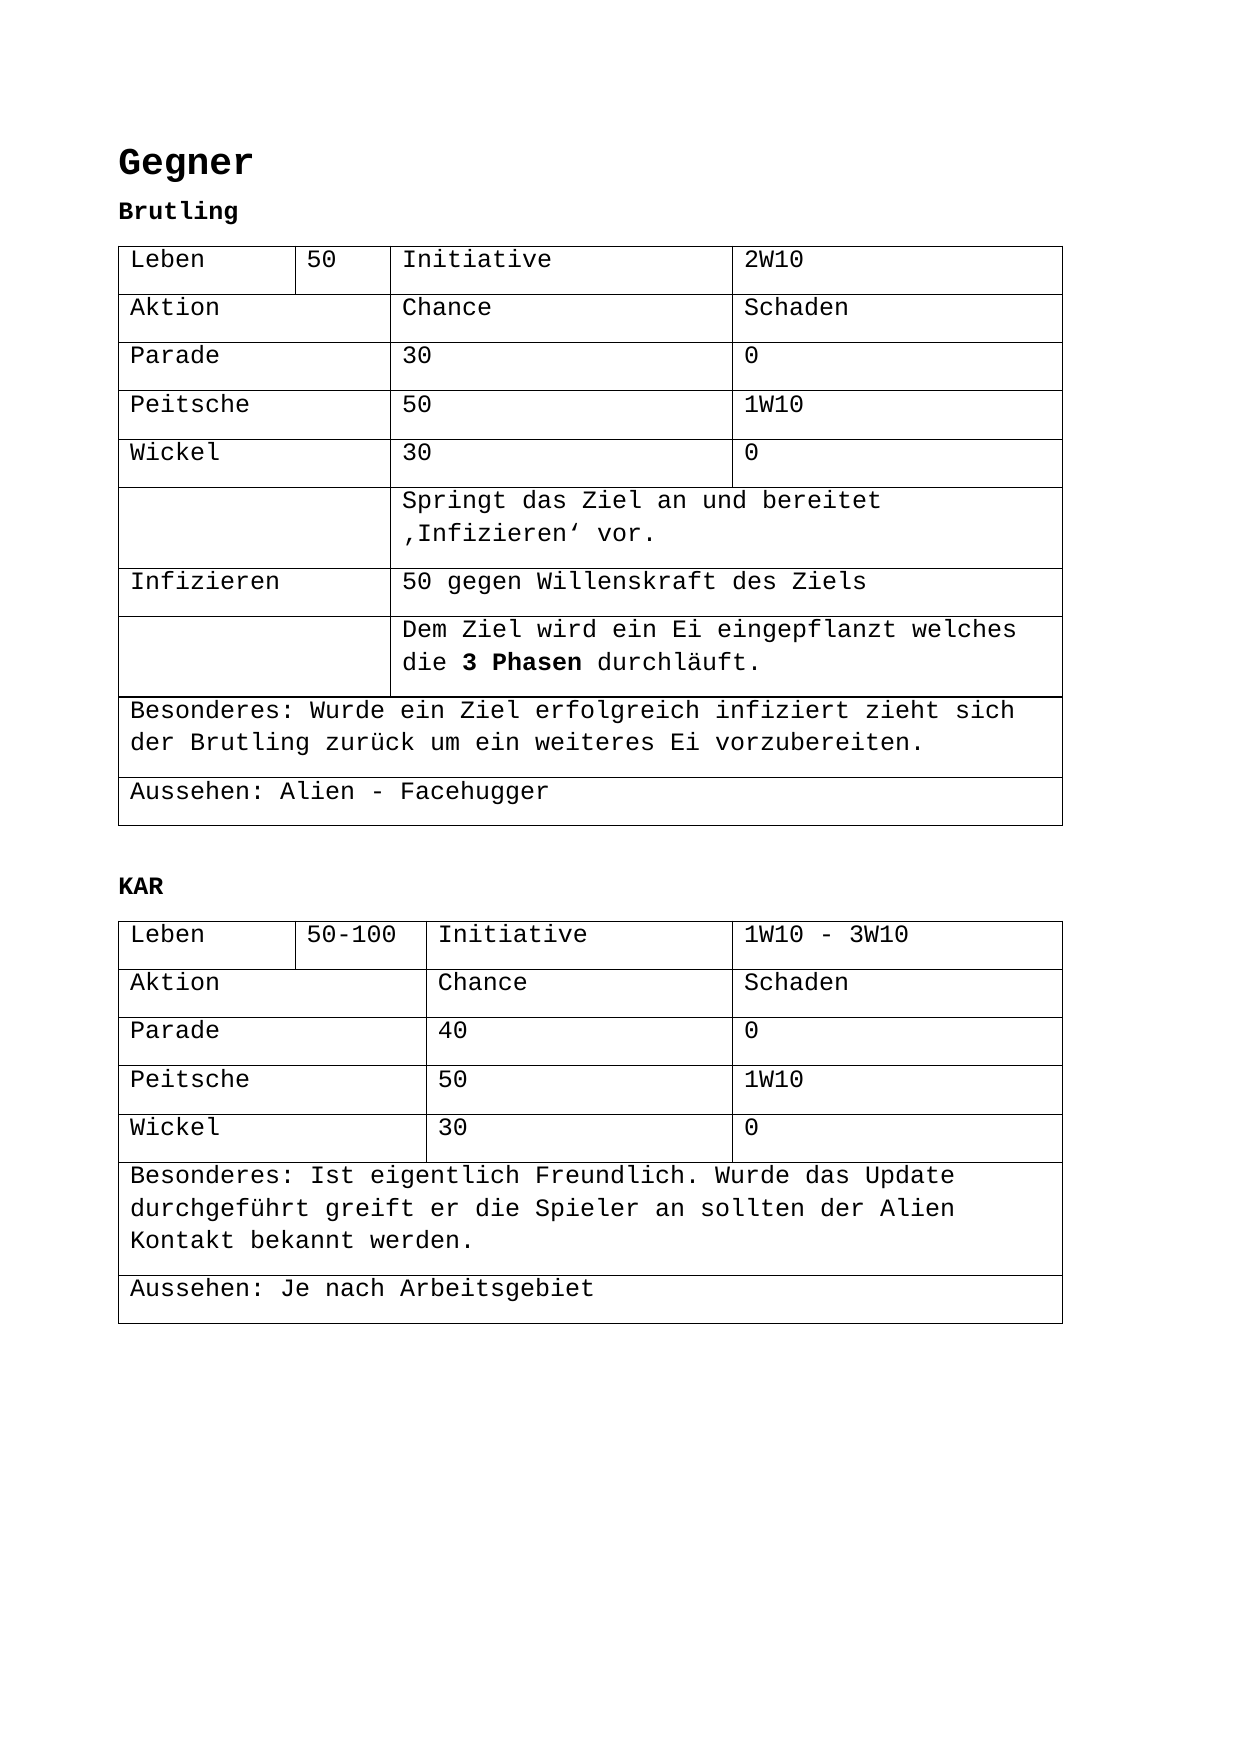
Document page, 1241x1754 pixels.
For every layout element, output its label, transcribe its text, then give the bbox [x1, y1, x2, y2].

table_header 50 [296, 247, 390, 294]
table_header 50-100 [296, 922, 426, 969]
table_cell 0 [733, 440, 1062, 487]
table_header 2W10 [733, 247, 1062, 294]
text KAR [118, 873, 1122, 902]
table_header Initiative [427, 922, 732, 969]
table_cell 1W10 [733, 1066, 1062, 1113]
table_cell 30 [391, 343, 732, 390]
table_cell 30 [391, 440, 732, 487]
table_header Leben [119, 247, 295, 294]
table_cell Besonderes: Wurde ein Ziel erfolgreich infiziert zieht sich der Brutling zurück um ein weiteres Ei vorzubereiten. [119, 698, 1062, 777]
table_cell Wickel [119, 1115, 426, 1162]
table_cell Schaden [733, 295, 1062, 342]
table_cell 50 [427, 1066, 732, 1113]
table_header Initiative [391, 247, 732, 294]
table_cell 30 [427, 1115, 732, 1162]
table_cell Infizieren [119, 569, 390, 616]
table_cell Peitsche [119, 391, 390, 438]
subtitle Gegner [118, 143, 1122, 186]
table_cell 50 gegen Willenskraft des Ziels [391, 569, 1062, 616]
table_cell Aktion [119, 295, 390, 342]
table_cell Aussehen: Alien - Facehugger [119, 778, 1062, 825]
table_cell 40 [427, 1018, 732, 1065]
table_cell Schaden [733, 970, 1062, 1017]
table_cell Parade [119, 1018, 426, 1065]
table_cell [119, 488, 390, 567]
table_cell Besonderes: Ist eigentlich Freundlich. Wurde das Update durchgeführt greift er die Spieler an sollten der Alien Kontakt bekannt werden. [119, 1163, 1062, 1275]
table_header Leben [119, 922, 295, 969]
table_cell Springt das Ziel an und bereitet ‚Infizieren‘ vor. [391, 488, 1062, 567]
table_cell Chance [427, 970, 732, 1017]
table_cell 0 [733, 343, 1062, 390]
table_header 1W10 - 3W10 [733, 922, 1062, 969]
table_cell Chance [391, 295, 732, 342]
table_cell 1W10 [733, 391, 1062, 438]
table_cell Dem Ziel wird ein Ei eingepflanzt welches die 3 Phasen durchläuft. [391, 617, 1062, 696]
table_cell Parade [119, 343, 390, 390]
text Brutling [118, 198, 1122, 227]
table_cell Peitsche [119, 1066, 426, 1113]
table_cell 50 [391, 391, 732, 438]
table_cell Wickel [119, 440, 390, 487]
table_cell Aussehen: Je nach Arbeitsgebiet [119, 1276, 1062, 1323]
table_cell 0 [733, 1018, 1062, 1065]
table_cell Aktion [119, 970, 426, 1017]
table_cell [119, 617, 390, 696]
table_cell 0 [733, 1115, 1062, 1162]
